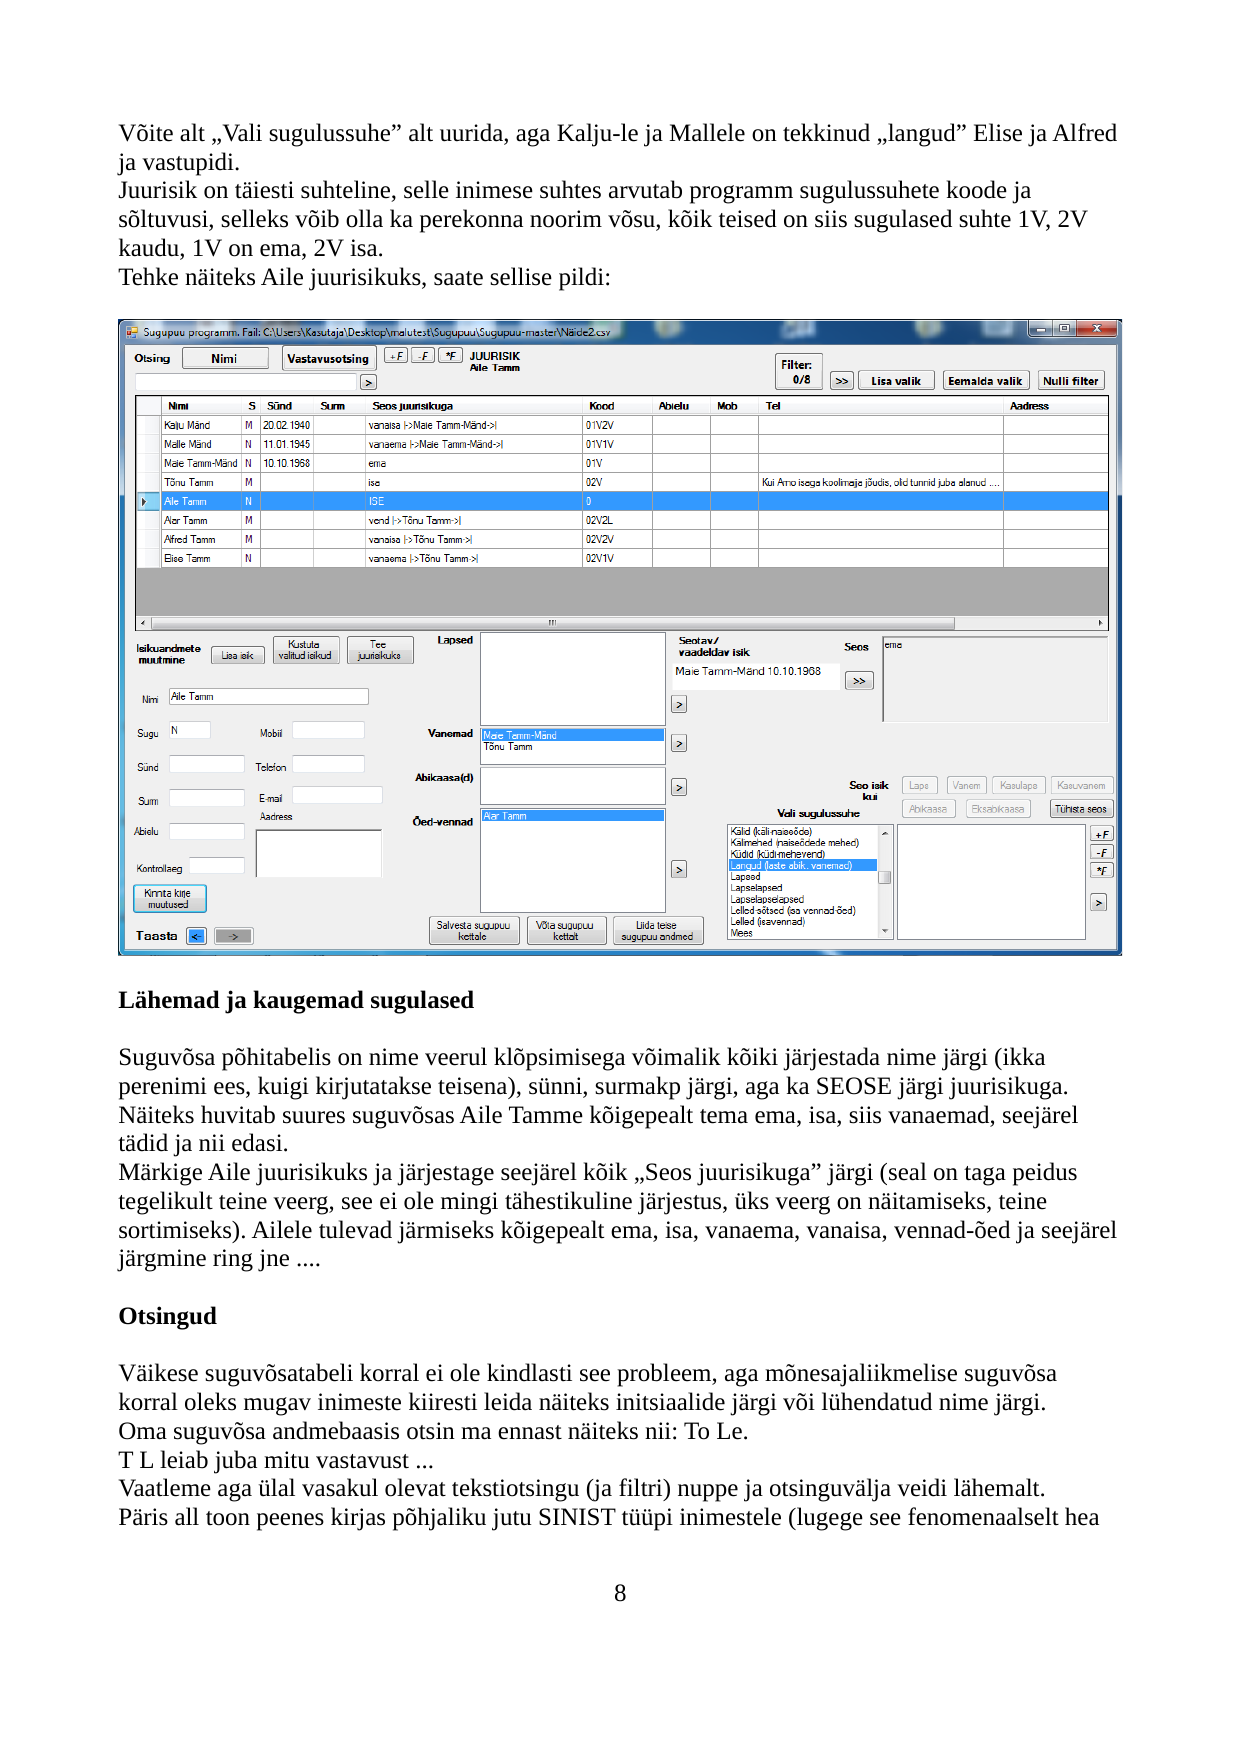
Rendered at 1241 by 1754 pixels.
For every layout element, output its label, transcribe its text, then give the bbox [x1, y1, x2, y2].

text T L leiab juba mitu vastavust ... [118, 1445, 1122, 1473]
text Vaatleme aga ülal vasakul olevat tekstiotsingu (ja filtri) nuppe ja otsinguvälja veidi lähemalt. Päris all toon peenes kirjas põhjaliku jutu SINIST tüüpi inimestele (lugege see fenomenaalselt hea [118, 1473, 1122, 1531]
text Näiteks huvitab suures suguvõsas Aile Tamme kõigepealt tema ema, isa, siis vanaemad, seejärel tädid ja nii edasi. [118, 1100, 1122, 1157]
text Lähemad ja kaugemad sugulased [118, 956, 1122, 1013]
text Võite alt „Vali sugulussuhe” alt uurida, aga Kalju-le ja Mallele on tekkinud „langud” Elise ja Alfred ja vastupidi. Juurisik on täiesti suhteline, selle inimese suhtes arvutab programm sugulussuhete koode ja sõltuvusi, selleks võib olla ka perekonna noorim võsu, kõik teised on siis sugulased suhte 1V, 2V kaudu, 1V on ema, 2V isa. Tehke näiteks Aile juurisikuks, saate sellise pildi: [118, 118, 1122, 291]
text Suguvõsa põhitabelis on nime veerul klõpsimisega võimalik kõiki järjestada nime järgi (ikka perenimi ees, kuigi kirjutatakse teisena), sünni, surmakp järgi, aga ka SEOSE järgi juurisikuga. [118, 1042, 1122, 1100]
text Märkige Aile juurisikuks ja järjestage seejärel kõik „Seos juurisikuga” järgi (seal on taga peidus tegelikult teine veerg, see ei ole mingi tähestikuline järjestus, üks veerg on näitamiseks, teine sortimiseks). Ailele tulevad järmiseks kõigepealt ema, isa, vanaema, vanaisa, vennad-õed ja seejärel järgmine ring jne .... [118, 1157, 1122, 1301]
text Otsingud [118, 1301, 1122, 1330]
text Väikese suguvõsatabeli korral ei ole kindlasti see probleem, aga mõnesajaliikmelise suguvõsa korral oleks mugav inimeste kiiresti leida näiteks initsiaalide järgi või lühendatud nime järgi. Oma suguvõsa andmebaasis otsin ma ennast näiteks nii: To Le. [118, 1330, 1122, 1445]
picture [118, 319, 1123, 956]
